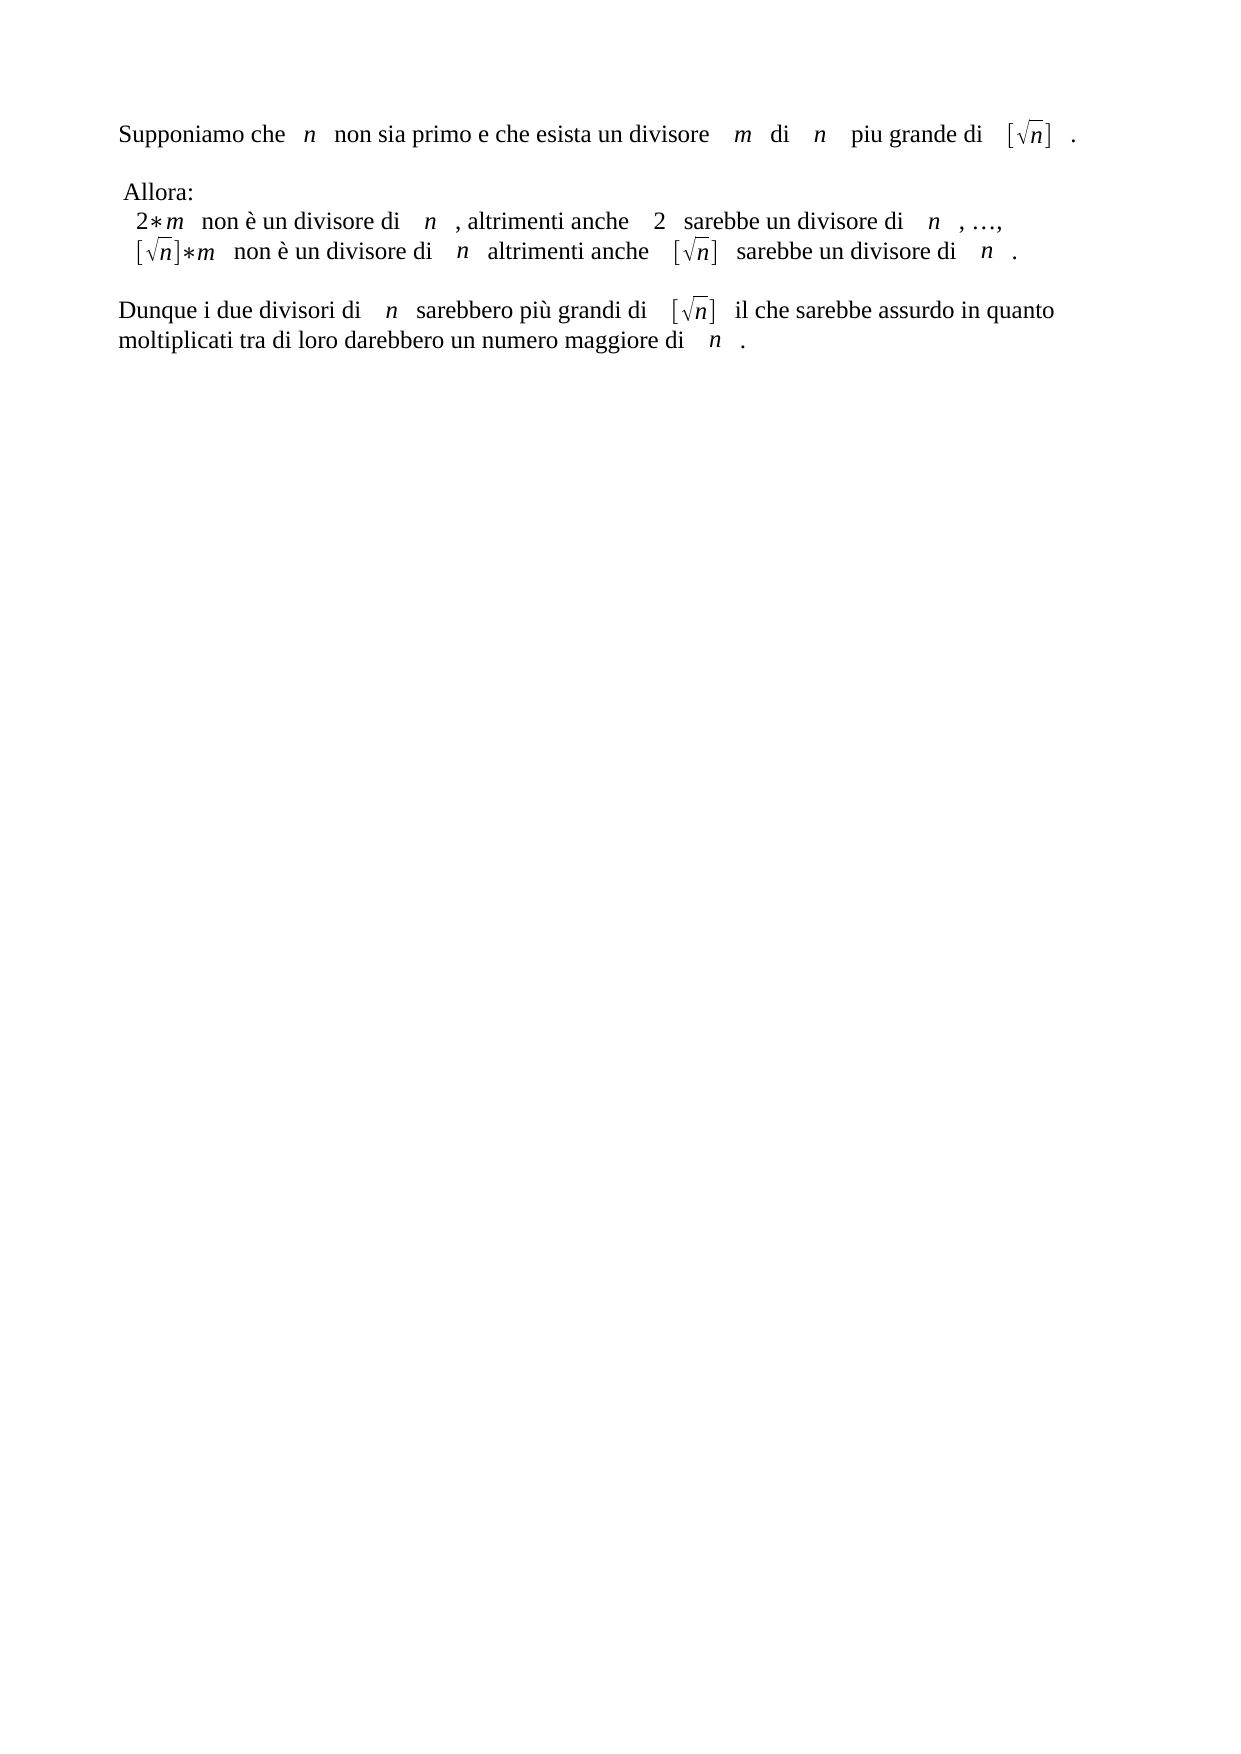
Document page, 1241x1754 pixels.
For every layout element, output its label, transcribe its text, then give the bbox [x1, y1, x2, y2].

text Allora: [118, 177, 1122, 206]
text Supponiamo chenon sia primo e che esista un divisore di piu grande di . [118, 118, 1122, 149]
text non è un divisore di , altrimenti anche sarebbe un divisore di , …, non è un divisore di altrimenti anche sarebbe un divisore di . [118, 206, 1122, 266]
text Dunque i due divisori di sarebbero più grandi di il che sarebbe assurdo in quanto moltiplicati tra di loro darebbero un numero maggiore di . [118, 294, 1122, 354]
